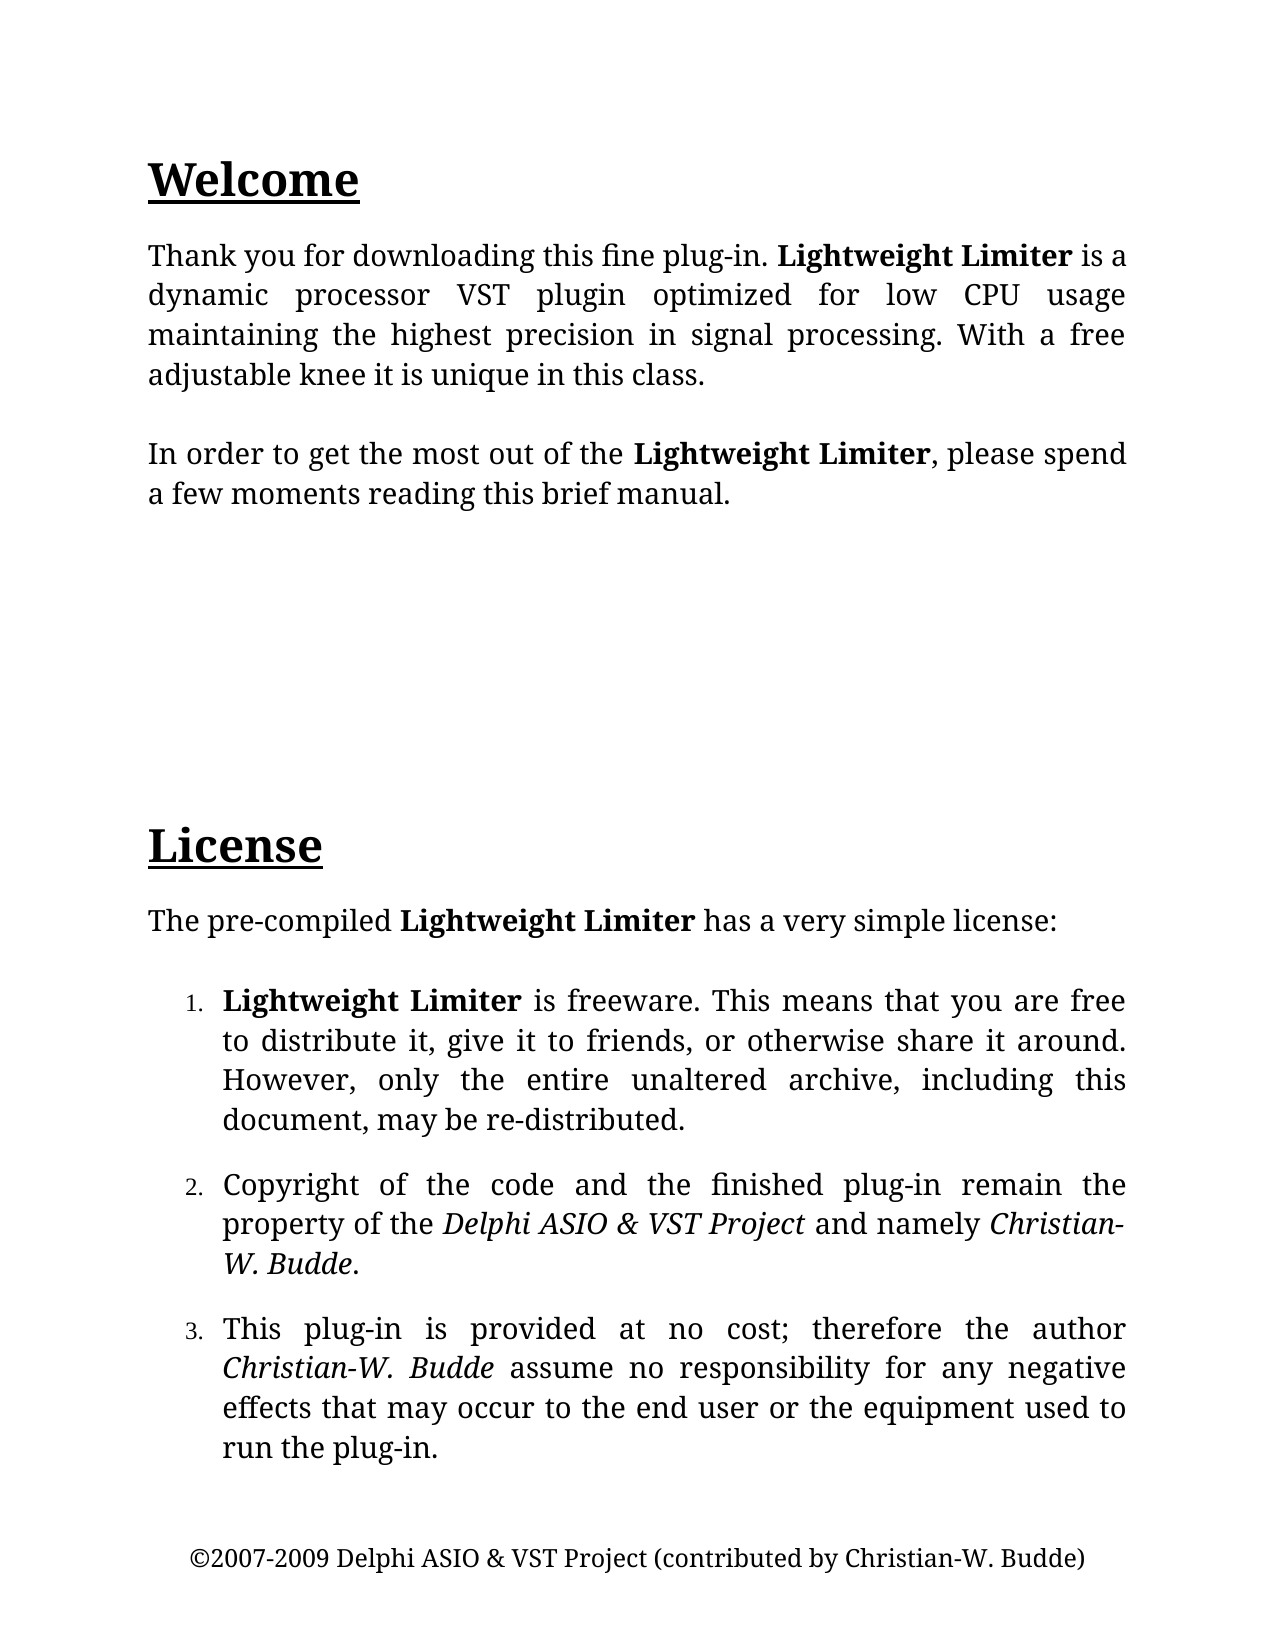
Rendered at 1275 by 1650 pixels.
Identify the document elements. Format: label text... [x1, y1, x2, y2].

list Lightweight Limiter is freeware. This means that you are free to distribute it, give it to friends, or otherwise share it around. However, only the entire unaltered archive, including this document, may be re-distributed. [185, 980, 1127, 1139]
list Copyright of the code and the finished plug-in remain the property of the Delphi ASIO & VST Project and namely Christian-W. Budde. [185, 1164, 1127, 1283]
text Thank you for downloading this fine plug-in. Lightweight Limiter is a dynamic processor VST plugin optimized for low CPU usage maintaining the highest precision in signal processing. With a free adjustable knee it is unique in this class. [148, 235, 1127, 394]
list This plug-in is provided at no cost; therefore the author Christian-W. Budde assume no responsibility for any negative effects that may occur to the end user or the equipment used to run the plug-in. [185, 1308, 1127, 1467]
subtitle Welcome [148, 148, 1127, 210]
text In order to get the most out of the Lightweight Limiter, please spend a few moments reading this brief manual. [148, 433, 1127, 513]
text The pre-compiled Lightweight Limiter has a very simple license: [148, 901, 1127, 940]
subtitle License [148, 813, 1127, 876]
